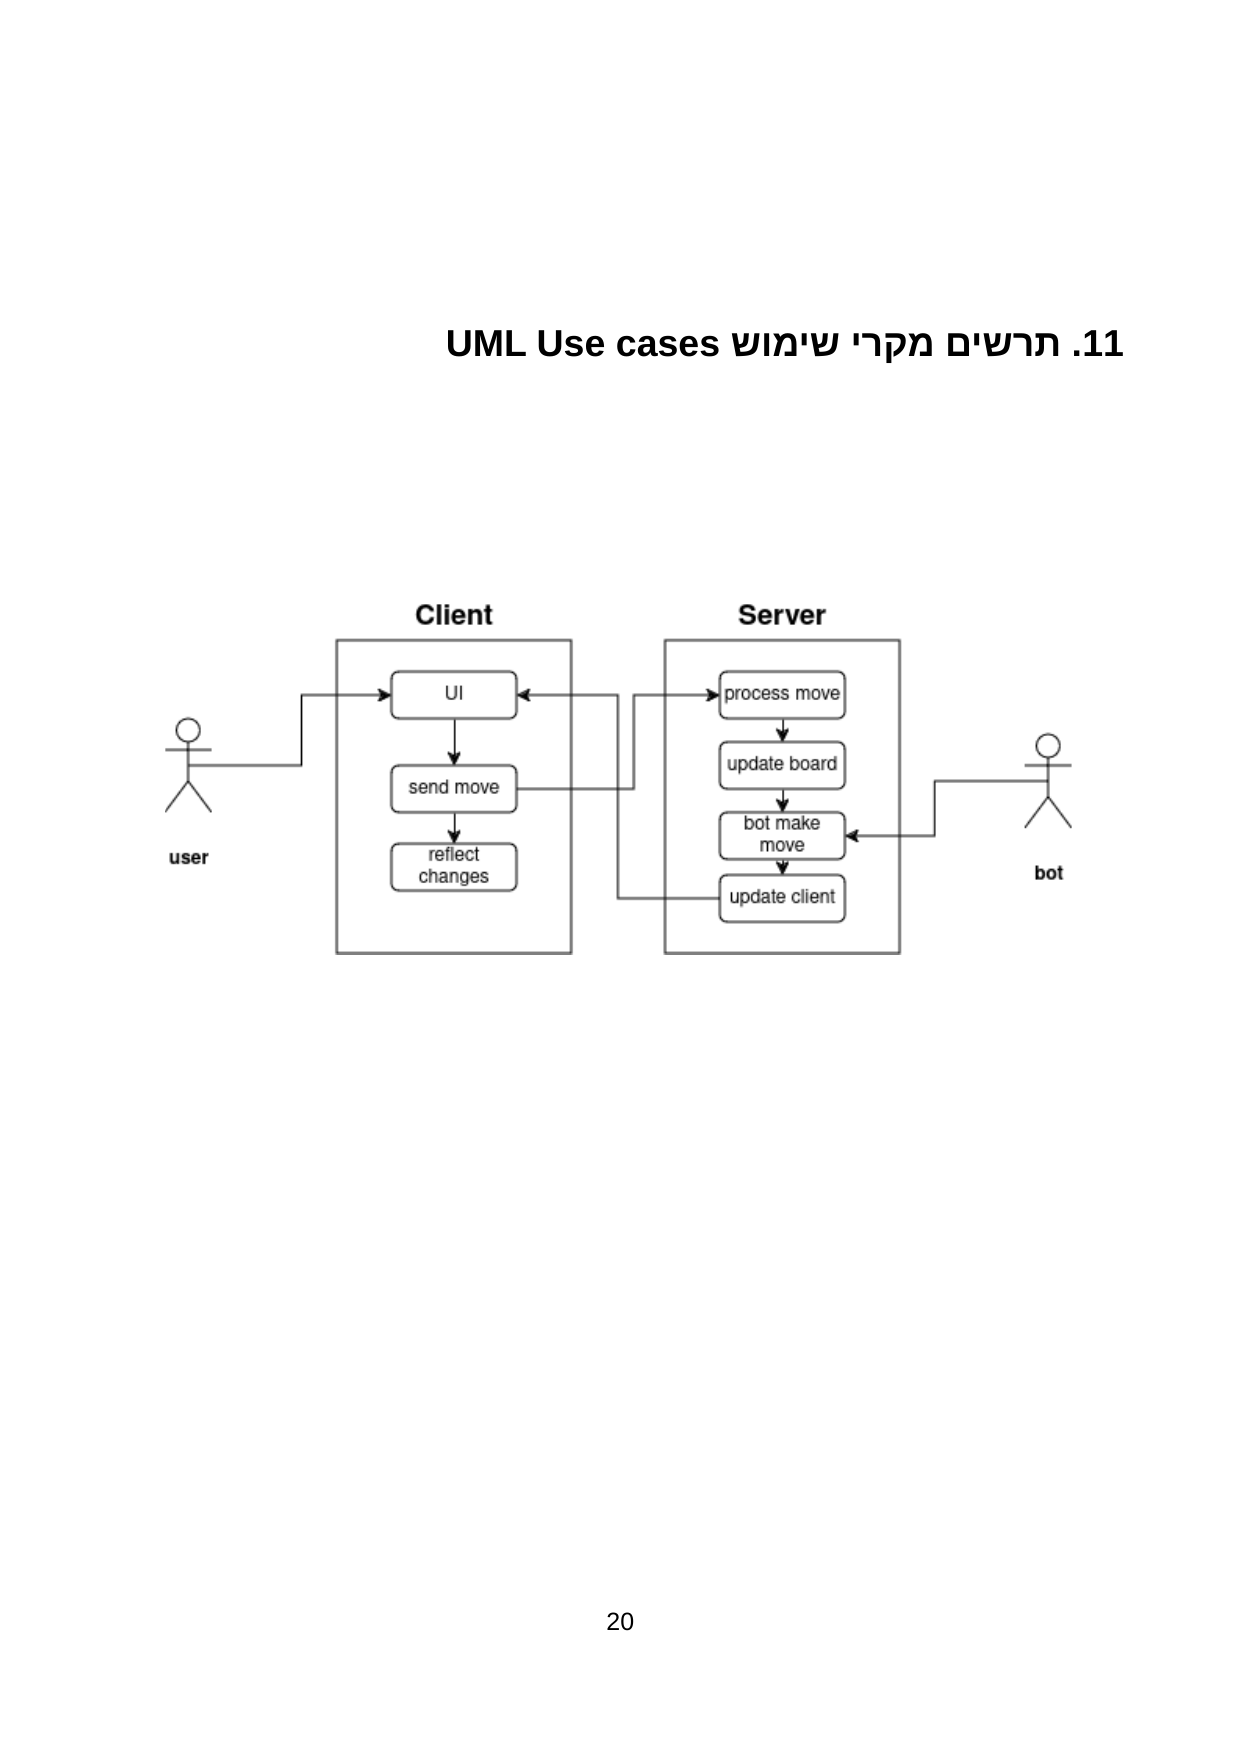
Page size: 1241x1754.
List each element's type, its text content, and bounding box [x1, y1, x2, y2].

subtitle 11. תרשים מקרי שימוש UML Use cases [118, 322, 1122, 365]
picture [165, 578, 1075, 955]
